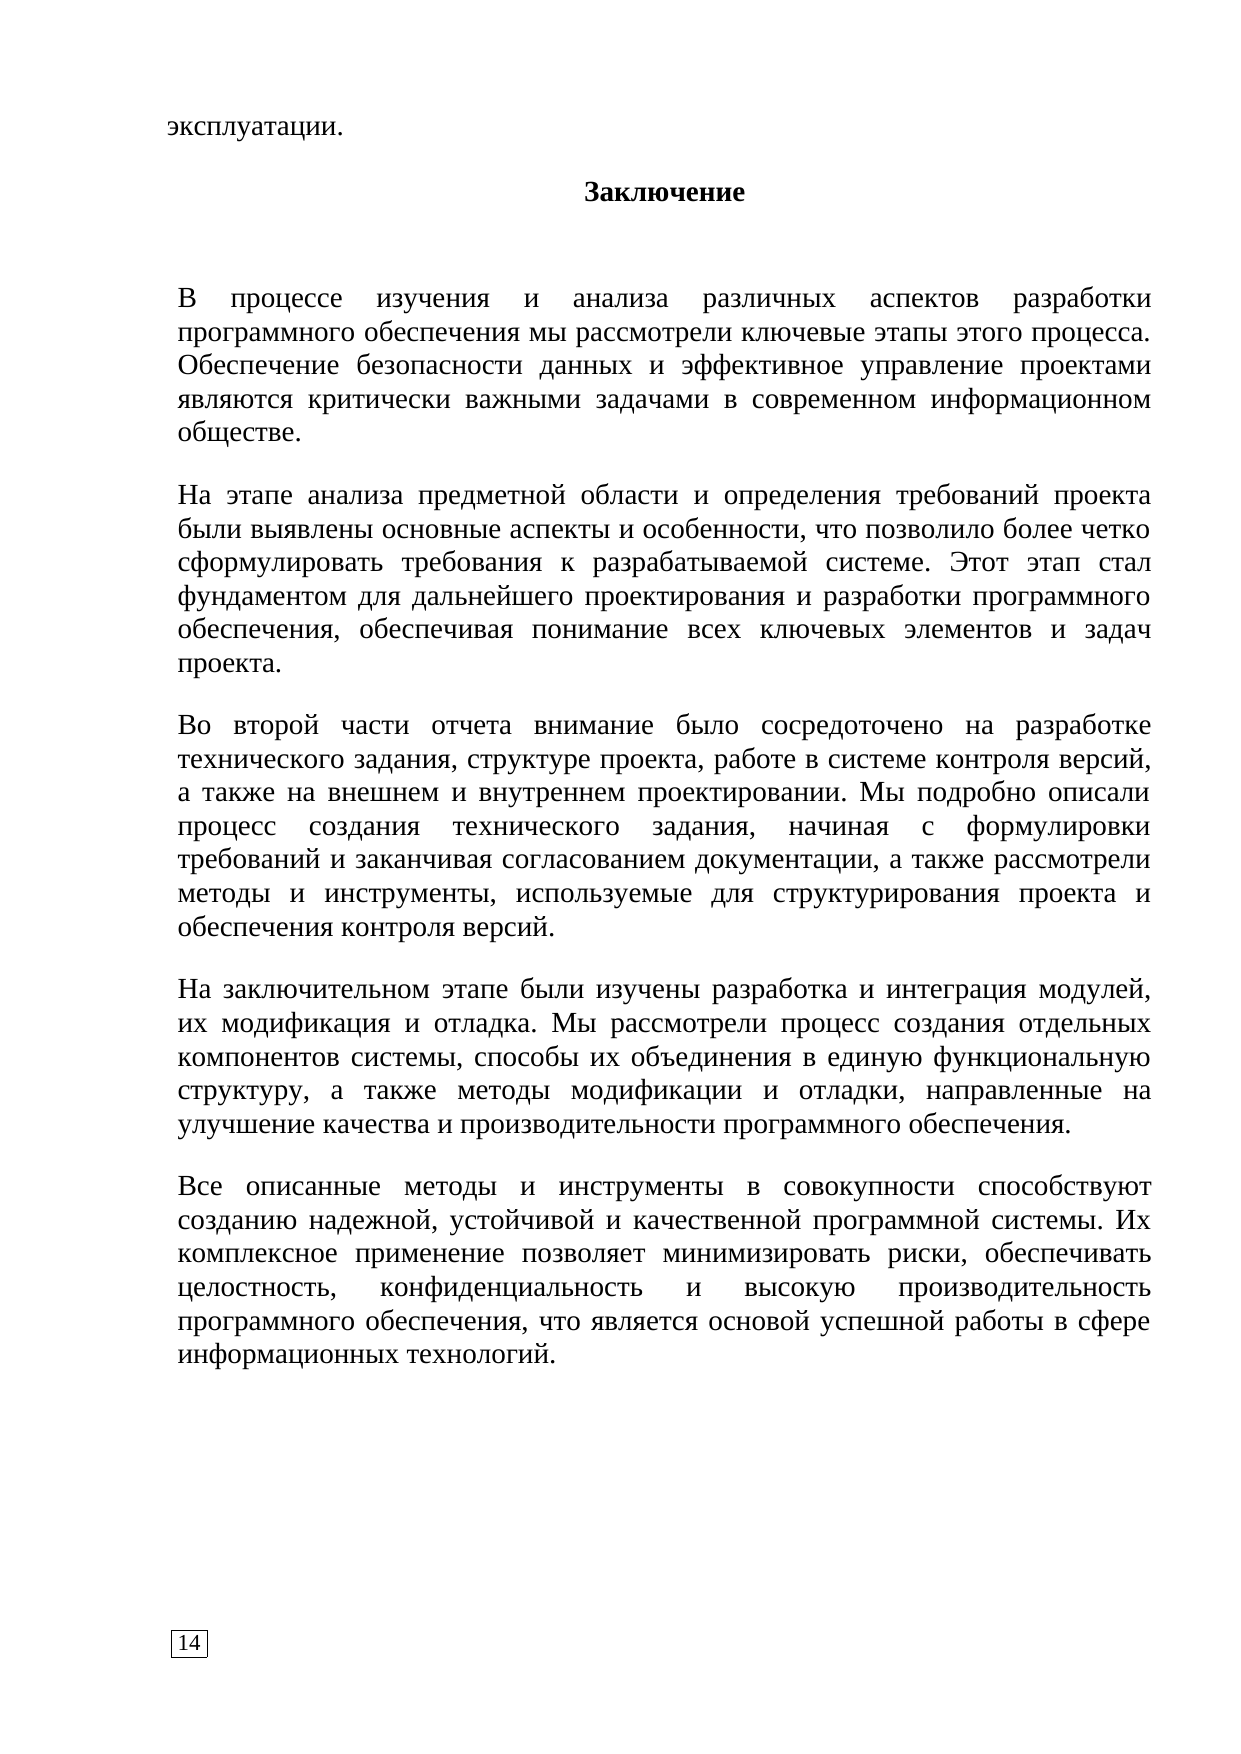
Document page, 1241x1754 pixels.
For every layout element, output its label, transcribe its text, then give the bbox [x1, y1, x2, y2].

subtitle Заключение [227, 174, 1102, 207]
text В процессе изучения и анализа различных аспектов разработки программного обеспечения мы рассмотрели ключевые этапы этого процесса. Обеспечение безопасности данных и эффективное управление проектами являются критически важными задачами в современном информационном обществе. [177, 280, 1152, 448]
text Во второй части отчета внимание было сосредоточено на разработке технического задания, структуре проекта, работе в системе контроля версий, а также на внешнем и внутреннем проектировании. Мы подробно описали процесс создания технического задания, начиная с формулировки требований и заканчивая согласованием документации, а также рассмотрели методы и инструменты, используемые для структурирования проекта и обеспечения контроля версий. [177, 707, 1151, 942]
text На этапе анализа предметной области и определения требований проекта были выявлены основные аспекты и особенности, что позволило более четко сформулировать требования к разрабатываемой системе. Этот этап стал фундаментом для дальнейшего проектирования и разработки программного обеспечения, обеспечивая понимание всех ключевых элементов и задач проекта. [177, 477, 1152, 678]
text Все описанные методы и инструменты в совокупности способствуют созданию надежной, устойчивой и качественной программной системы. Их комплексное применение позволяет минимизировать риски, обеспечивать целостность, конфиденциальность и высокую производительность программного обеспечения, что является основой успешной работы в сфере информационных технологий. [177, 1168, 1152, 1370]
text эксплуатации. [167, 108, 1163, 142]
text На заключительном этапе были изучены разработка и интеграция модулей, их модификация и отладка. Мы рассмотрели процесс создания отдельных компонентов системы, способы их объединения в единую функциональную структуру, а также методы модификации и отладки, направленные на улучшение качества и производительности программного обеспечения. [177, 972, 1152, 1139]
